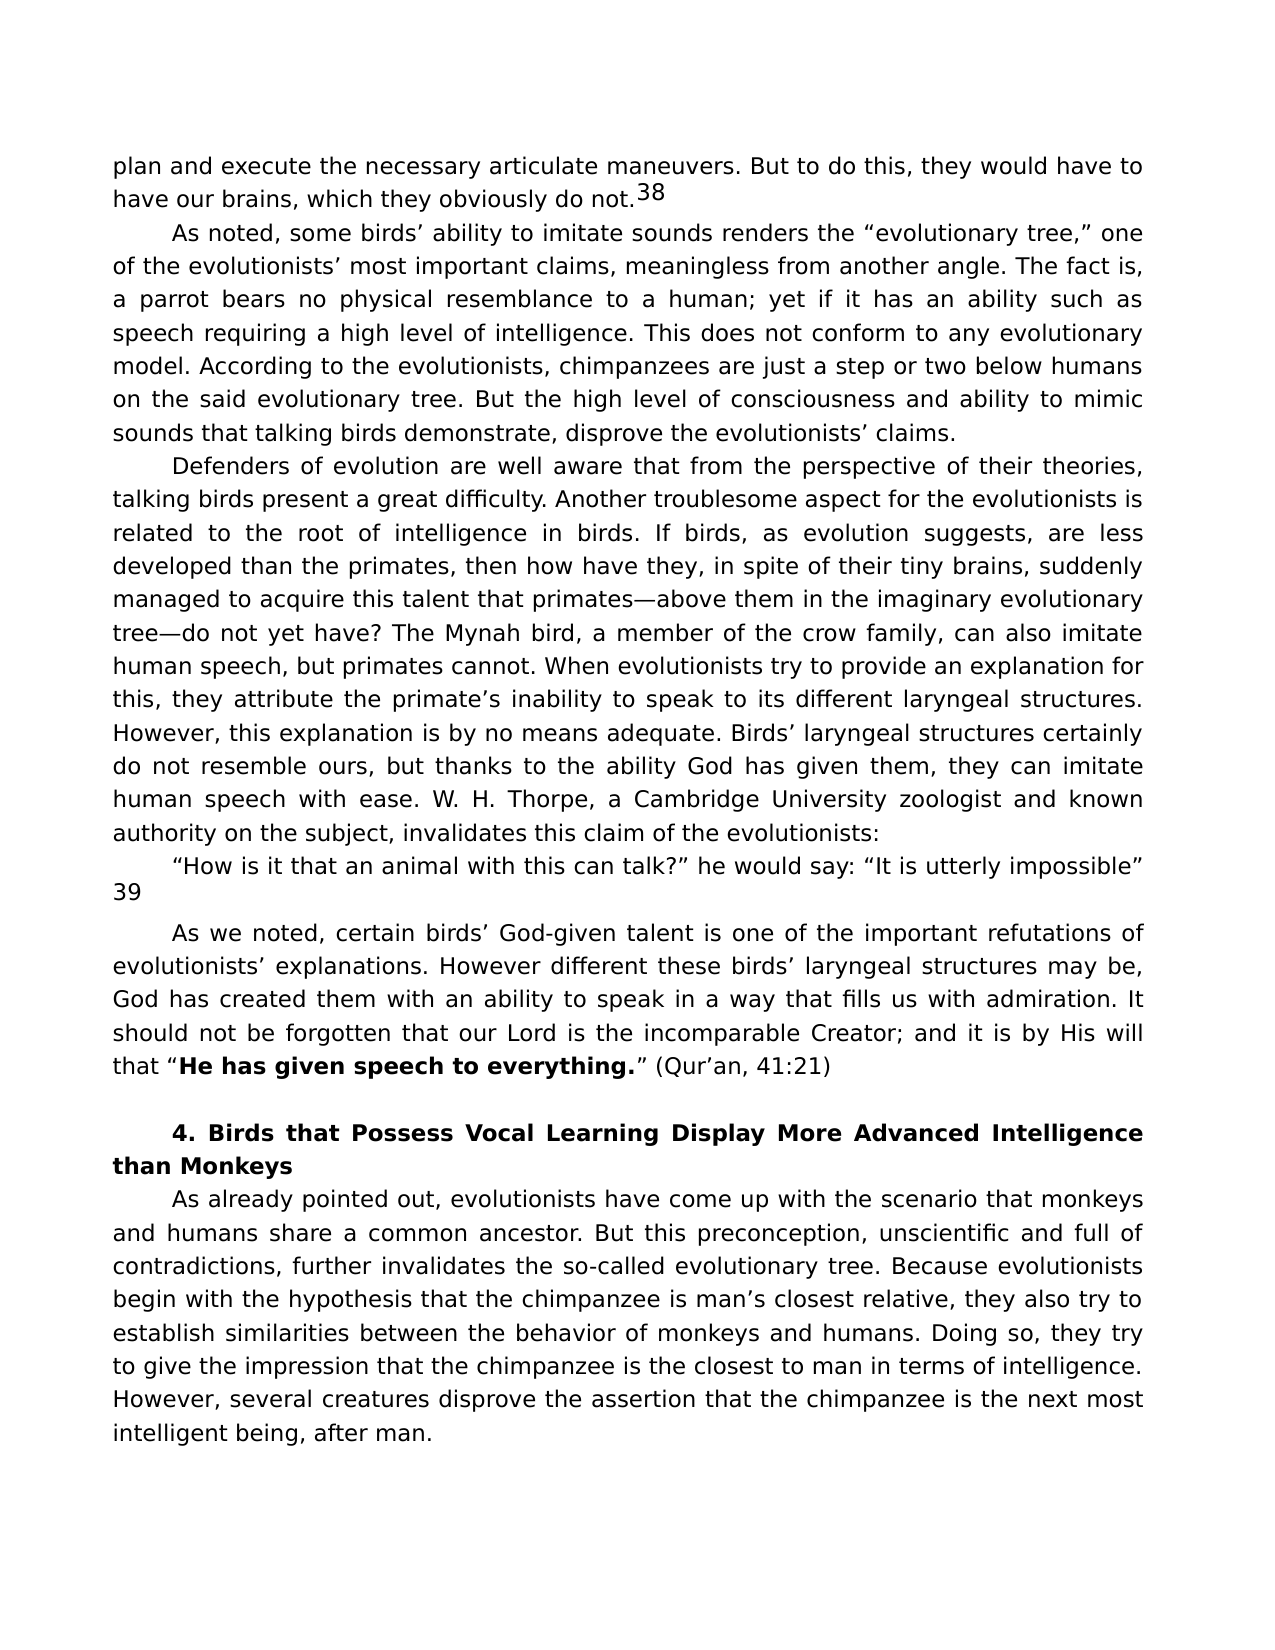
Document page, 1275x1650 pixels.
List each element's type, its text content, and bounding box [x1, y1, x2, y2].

text As noted, some birds’ ability to imitate sounds renders the “evolutionary tree,” one of the evolutionists’ most important claims, meaningless from another angle. The fact is, a parrot bears no physical resemblance to a human; yet if it has an ability such as speech requiring a high level of intelligence. This does not conform to any evolutionary model. According to the evolutionists, chimpanzees are just a step or two below humans on the said evolutionary tree. But the high level of consciousness and ability to mimic sounds that talking birds demonstrate, disprove the evolutionists’ claims. [112, 214, 1145, 448]
text As we noted, certain birds’ God-given talent is one of the important refutations of evolutionists’ explanations. However different these birds’ laryngeal structures may be, God has created them with an ability to speak in a way that fills us with admiration. It should not be forgotten that our Lord is the incomparable Creator; and it is by His will that “He has given speech to everything.” (Qur’an, 41:21) [112, 914, 1145, 1081]
text As already pointed out, evolutionists have come up with the scenario that monkeys and humans share a common ancestor. But this preconception, unscientific and full of contradictions, further invalidates the so-called evolutionary tree. Because evolutionists begin with the hypothesis that the chimpanzee is man’s closest relative, they also try to establish similarities between the behavior of monkeys and humans. Doing so, they try to give the impression that the chimpanzee is the closest to man in terms of intelligence. However, several creatures disprove the assertion that the chimpanzee is the next most intelligent being, after man. [112, 1181, 1145, 1448]
text plan and execute the necessary articulate maneuvers. But to do this, they would have to have our brains, which they obviously do not.38 [112, 148, 1145, 214]
text “How is it that an animal with this can talk?” he would say: “It is utterly impossible” 39 [112, 848, 1145, 914]
text Defenders of evolution are well aware that from the perspective of their theories, talking birds present a great difficulty. Another troublesome aspect for the evolutionists is related to the root of intelligence in birds. If birds, as evolution suggests, are less developed than the primates, then how have they, in spite of their tiny brains, suddenly managed to acquire this talent that primates—above them in the imaginary evolutionary tree—do not yet have? The Mynah bird, a member of the crow family, can also imitate human speech, but primates cannot. When evolutionists try to provide an explanation for this, they attribute the primate’s inability to speak to its different laryngeal structures. However, this explanation is by no means adequate. Birds’ laryngeal structures certainly do not resemble ours, but thanks to the ability God has given them, they can imitate human speech with ease. W. H. Thorpe, a Cambridge University zoologist and known authority on the subject, invalidates this claim of the evolutionists: [112, 448, 1145, 848]
text 4. Birds that Possess Vocal Learning Display More Advanced Intelligence than Monkeys [112, 1114, 1145, 1181]
